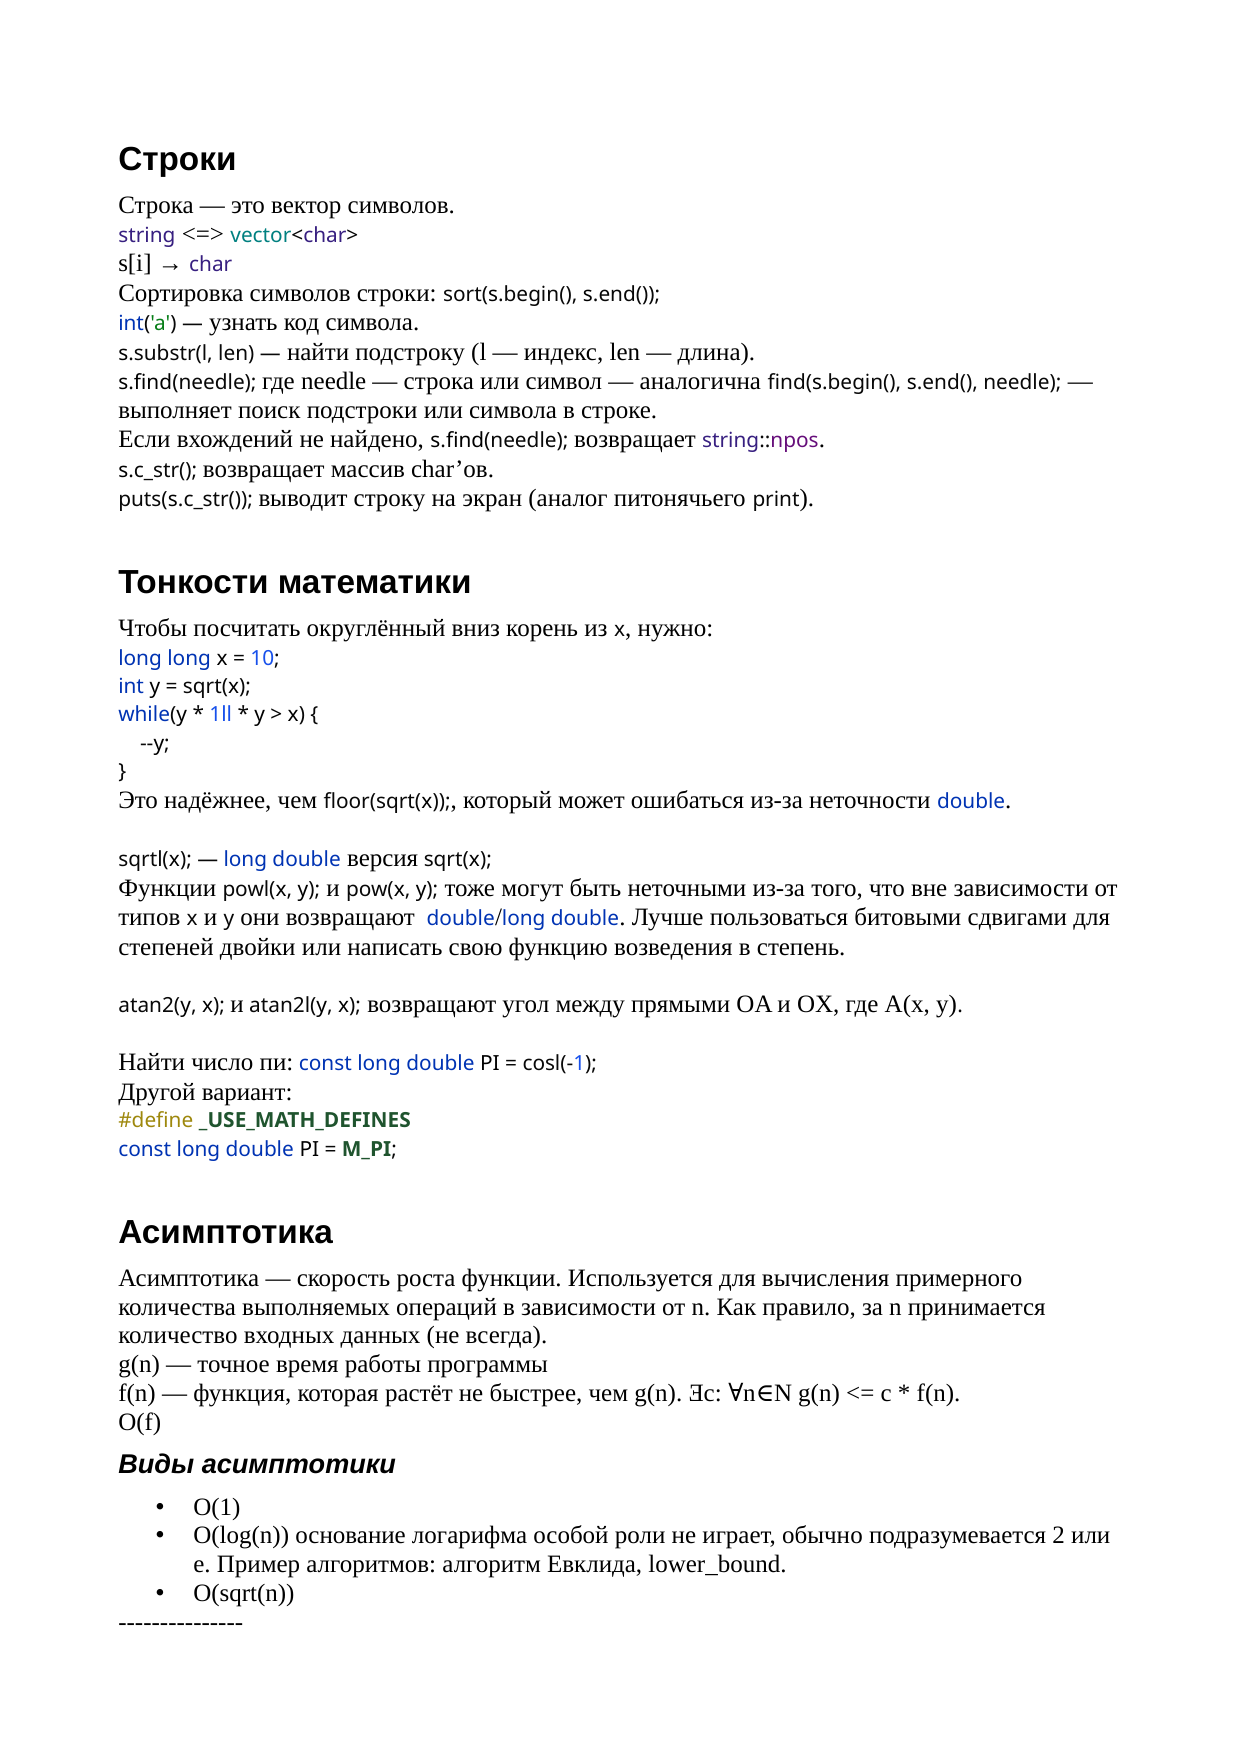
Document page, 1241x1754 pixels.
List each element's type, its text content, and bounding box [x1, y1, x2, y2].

text s.substr(l, len) — найти подстроку (l — индекс, len — длина). [118, 337, 1122, 366]
text s.c_str(); возвращает массив char’ов. [118, 454, 1122, 483]
subtitle Строки [118, 139, 1122, 177]
text #define _USE_MATH_DEFINES const long double PI = M_PI; [118, 1106, 1122, 1162]
text sqrtl(x); — long double версия sqrt(x); [118, 843, 1122, 873]
text atan2(y, x); и atan2l(y, x); возвращают угол между прямыми OA и OX, где A(x, y). [118, 989, 1122, 1018]
text --------------- [118, 1607, 1122, 1635]
text s.find(needle); где needle — строка или символ — аналогична find(s.begin(), s.end(), needle); — выполняет поиск подстроки или символа в строке. [118, 366, 1122, 424]
text Сортировка символов строки: sort(s.begin(), s.end()); [118, 278, 1122, 307]
subtitle Асимптотика [118, 1212, 1122, 1250]
text Другой вариант: [118, 1077, 1122, 1106]
text string <=> vector<char> [118, 219, 1122, 248]
text g(n) — точное время работы программы [118, 1349, 1122, 1378]
list O(1) [156, 1492, 1122, 1520]
text Строка — это вектор символов. [118, 190, 1122, 219]
text Если вхождений не найдено, s.find(needle); возвращает string::npos. [118, 424, 1122, 454]
text Найти число пи: const long double PI = cosl(-1); [118, 1047, 1122, 1077]
text Функции powl(x, y); и pow(x, y); тоже могут быть неточными из-за того, что вне зависимости от типов x и y они возвращают double/long double. Лучше пользоваться битовыми сдвигами для степеней двойки или написать свою функцию возведения в степень. [118, 873, 1122, 960]
text s[i] → char [118, 248, 1122, 278]
text Это надёжнее, чем floor(sqrt(x));, который может ошибаться из-за неточности double. [118, 785, 1122, 814]
text int('a') — узнать код символа. [118, 307, 1122, 337]
text Асимптотика — скорость роста функции. Используется для вычисления примерного количества выполняемых операций в зависимости от n. Как правило, за n принимается количество входных данных (не всегда). [118, 1263, 1122, 1349]
text O(f) [118, 1407, 1122, 1435]
subtitle Тонкости математики [118, 562, 1122, 601]
text long long x = 10; int y = sqrt(x); while(y * 1ll * y > x) { --y; } [118, 643, 1122, 785]
list O(sqrt(n)) [156, 1578, 1122, 1607]
text f(n) — функция, которая растёт не быстрее, чем g(n). Ǝc: ∀n∈N g(n) <= c * f(n). [118, 1378, 1122, 1407]
subtitle Виды асимптотики [118, 1448, 1122, 1479]
text Чтобы посчитать округлённый вниз корень из x, нужно: [118, 613, 1122, 643]
text puts(s.c_str()); выводит строку на экран (аналог питонячьего print). [118, 483, 1122, 513]
list O(log(n)) основание логарифма особой роли не играет, обычно подразумевается 2 или e. Пример алгоритмов: алгоритм Евклида, lower_bound. [156, 1520, 1122, 1578]
